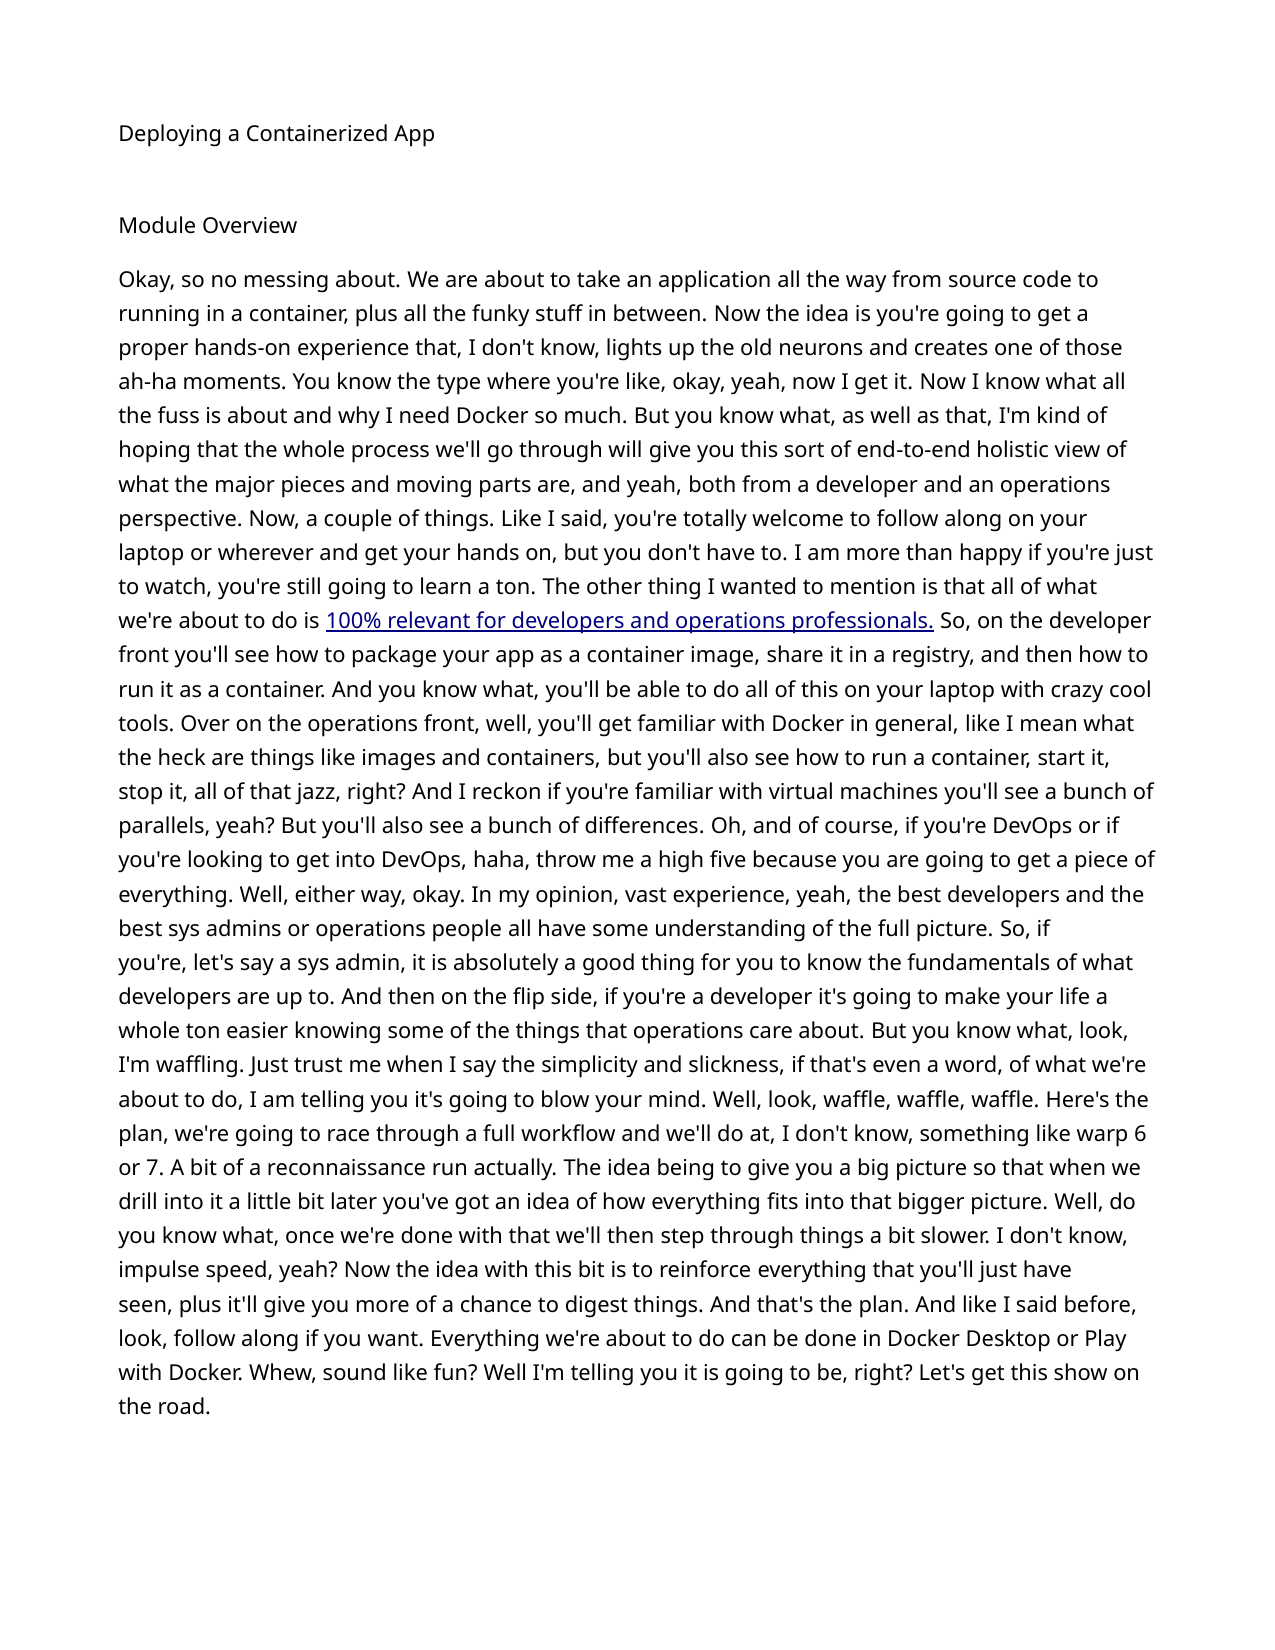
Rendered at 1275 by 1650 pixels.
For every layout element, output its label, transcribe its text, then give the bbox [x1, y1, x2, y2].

text Okay, so no messing about. We are about to take an application all the way from source code to running in a container, plus all the funky stuff in between. Now the idea is you're going to get a proper hands‑on experience that, I don't know, lights up the old neurons and creates one of those ah‑ha moments. You know the type where you're like, okay, yeah, now I get it. Now I know what all the fuss is about and why I need Docker so much. But you know what, as well as that, I'm kind of hoping that the whole process we'll go through will give you this sort of end‑to‑end holistic view of what the major pieces and moving parts are, and yeah, both from a developer and an operations perspective. Now, a couple of things. Like I said, you're totally welcome to follow along on your laptop or wherever and get your hands on, but you don't have to. I am more than happy if you're just to watch, you're still going to learn a ton. The other thing I wanted to mention is that all of what we're about to do is 100% relevant for developers and operations professionals. So, on the developer front you'll see how to package your app as a container image, share it in a registry, and then how to run it as a container. And you know what, you'll be able to do all of this on your laptop with crazy cool tools. Over on the operations front, well, you'll get familiar with Docker in general, like I mean what the heck are things like images and containers, but you'll also see how to run a container, start it, stop it, all of that jazz, right? And I reckon if you're familiar with virtual machines you'll see a bunch of parallels, yeah? But you'll also see a bunch of differences. Oh, and of course, if you're DevOps or if you're looking to get into DevOps, haha, throw me a high five because you are going to get a piece of everything. Well, either way, okay. In my opinion, vast experience, yeah, the best developers and the best sys admins or operations people all have some understanding of the full picture. So, if you're, let's say a sys admin, it is absolutely a good thing for you to know the fundamentals of what developers are up to. And then on the flip side, if you're a developer it's going to make your life a whole ton easier knowing some of the things that operations care about. But you know what, look, I'm waffling. Just trust me when I say the simplicity and slickness, if that's even a word, of what we're about to do, I am telling you it's going to blow your mind. Well, look, waffle, waffle, waffle. Here's the plan, we're going to race through a full workflow and we'll do at, I don't know, something like warp 6 or 7. A bit of a reconnaissance run actually. The idea being to give you a big picture so that when we drill into it a little bit later you've got an idea of how everything fits into that bigger picture. Well, do you know what, once we're done with that we'll then step through things a bit slower. I don't know, impulse speed, yeah? Now the idea with this bit is to reinforce everything that you'll just have seen, plus it'll give you more of a chance to digest things. And that's the plan. And like I said before, look, follow along if you want. Everything we're about to do can be done in Docker Desktop or Play with Docker. Whew, sound like fun? Well I'm telling you it is going to be, right? Let's get this show on the road. [118, 264, 1157, 1421]
subtitle Deploying a Containerized App [118, 118, 1157, 148]
subtitle Module Overview [118, 210, 1157, 240]
